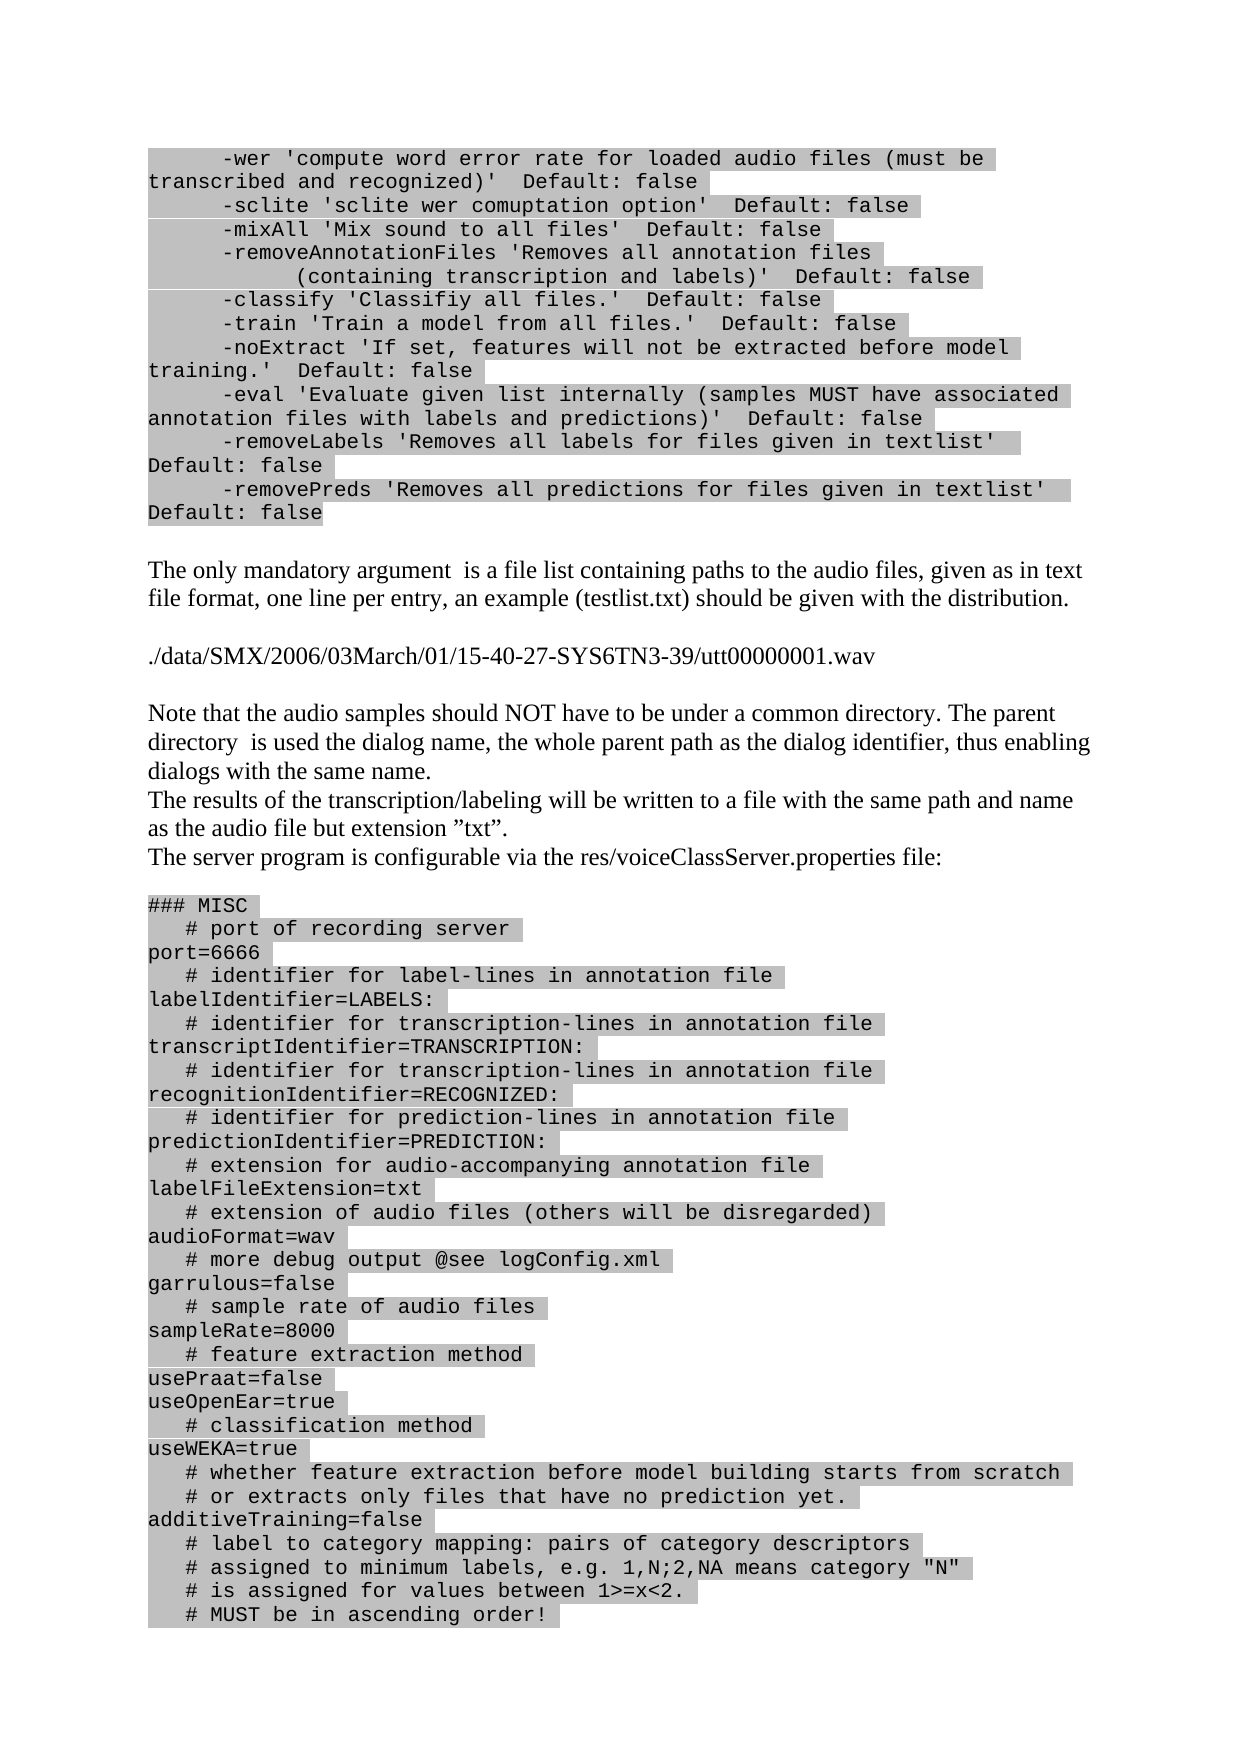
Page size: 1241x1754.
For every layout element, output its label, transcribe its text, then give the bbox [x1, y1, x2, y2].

text # identifier for label-lines in annotation file [148, 966, 1093, 989]
text (containing transcription and labels)' Default: false [148, 266, 1093, 289]
text # sample rate of audio files [148, 1297, 1093, 1320]
text # feature extraction method [148, 1344, 1093, 1367]
text The results of the transcription/labeling will be written to a file with the same path and name as the audio file but extension ”txt”. [148, 785, 1093, 842]
text # extension for audio-accompanying annotation file [148, 1155, 1093, 1178]
text # label to category mapping: pairs of category descriptors [148, 1533, 1093, 1557]
text usePraat=false [148, 1367, 1093, 1391]
text # identifier for prediction-lines in annotation file [148, 1107, 1093, 1131]
text # assigned to minimum labels, e.g. 1,N;2,NA means category "N" [148, 1557, 1093, 1580]
text -removeAnnotationFiles 'Removes all annotation files [148, 242, 1093, 266]
text The only mandatory argument is a file list containing paths to the audio files, given as in text file format, one line per entry, an example (testlist.txt) should be given with the distribution. [148, 555, 1093, 612]
text labelFileExtension=txt [148, 1178, 1093, 1202]
text # more debug output @see logConfig.xml [148, 1249, 1093, 1273]
text -removeLabels 'Removes all labels for files given in textlist' Default: false [148, 431, 1093, 479]
text useOpenEar=true [148, 1391, 1093, 1415]
text transcriptIdentifier=TRANSCRIPTION: [148, 1036, 1093, 1060]
text garrulous=false [148, 1273, 1093, 1297]
text # identifier for transcription-lines in annotation file [148, 1060, 1093, 1084]
text sampleRate=8000 [148, 1320, 1093, 1344]
text -sclite 'sclite wer comuptation option' Default: false [148, 195, 1093, 218]
text # whether feature extraction before model building starts from scratch [148, 1462, 1093, 1486]
text ./data/SMX/2006/03March/01/15-40-27-SYS6TN3-39/utt00000001.wav [148, 641, 1093, 670]
text # identifier for transcription-lines in annotation file [148, 1013, 1093, 1036]
text -train 'Train a model from all files.' Default: false [148, 313, 1093, 337]
text # MUST be in ascending order! [148, 1604, 1093, 1628]
text # port of recording server [148, 918, 1093, 942]
text -removePreds 'Removes all predictions for files given in textlist' Default: false [148, 479, 1093, 526]
text -noExtract 'If set, features will not be extracted before model training.' Default: false [148, 337, 1093, 384]
text audioFormat=wav [148, 1226, 1093, 1249]
text -classify 'Classifiy all files.' Default: false [148, 289, 1093, 313]
text The server program is configurable via the res/voiceClassServer.properties file: [148, 842, 1093, 871]
text # classification method [148, 1415, 1093, 1438]
text -mixAll 'Mix sound to all files' Default: false [148, 218, 1093, 242]
text -eval 'Evaluate given list internally (samples MUST have associated annotation files with labels and predictions)' Default: false [148, 384, 1093, 431]
text useWEKA=true [148, 1438, 1093, 1462]
text port=6666 [148, 942, 1093, 966]
text recognitionIdentifier=RECOGNIZED: [148, 1084, 1093, 1107]
text # or extracts only files that have no prediction yet. [148, 1486, 1093, 1509]
text # is assigned for values between 1>=x<2. [148, 1580, 1093, 1604]
text # extension of audio files (others will be disregarded) [148, 1202, 1093, 1226]
text labelIdentifier=LABELS: [148, 989, 1093, 1013]
text additiveTraining=false [148, 1509, 1093, 1533]
text Note that the audio samples should NOT have to be under a common directory. The parent directory is used the dialog name, the whole parent path as the dialog identifier, thus enabling dialogs with the same name. [148, 698, 1093, 785]
text -wer 'compute word error rate for loaded audio files (must be transcribed and recognized)' Default: false [148, 148, 1093, 195]
text ### MISC [148, 894, 1093, 918]
text predictionIdentifier=PREDICTION: [148, 1131, 1093, 1155]
